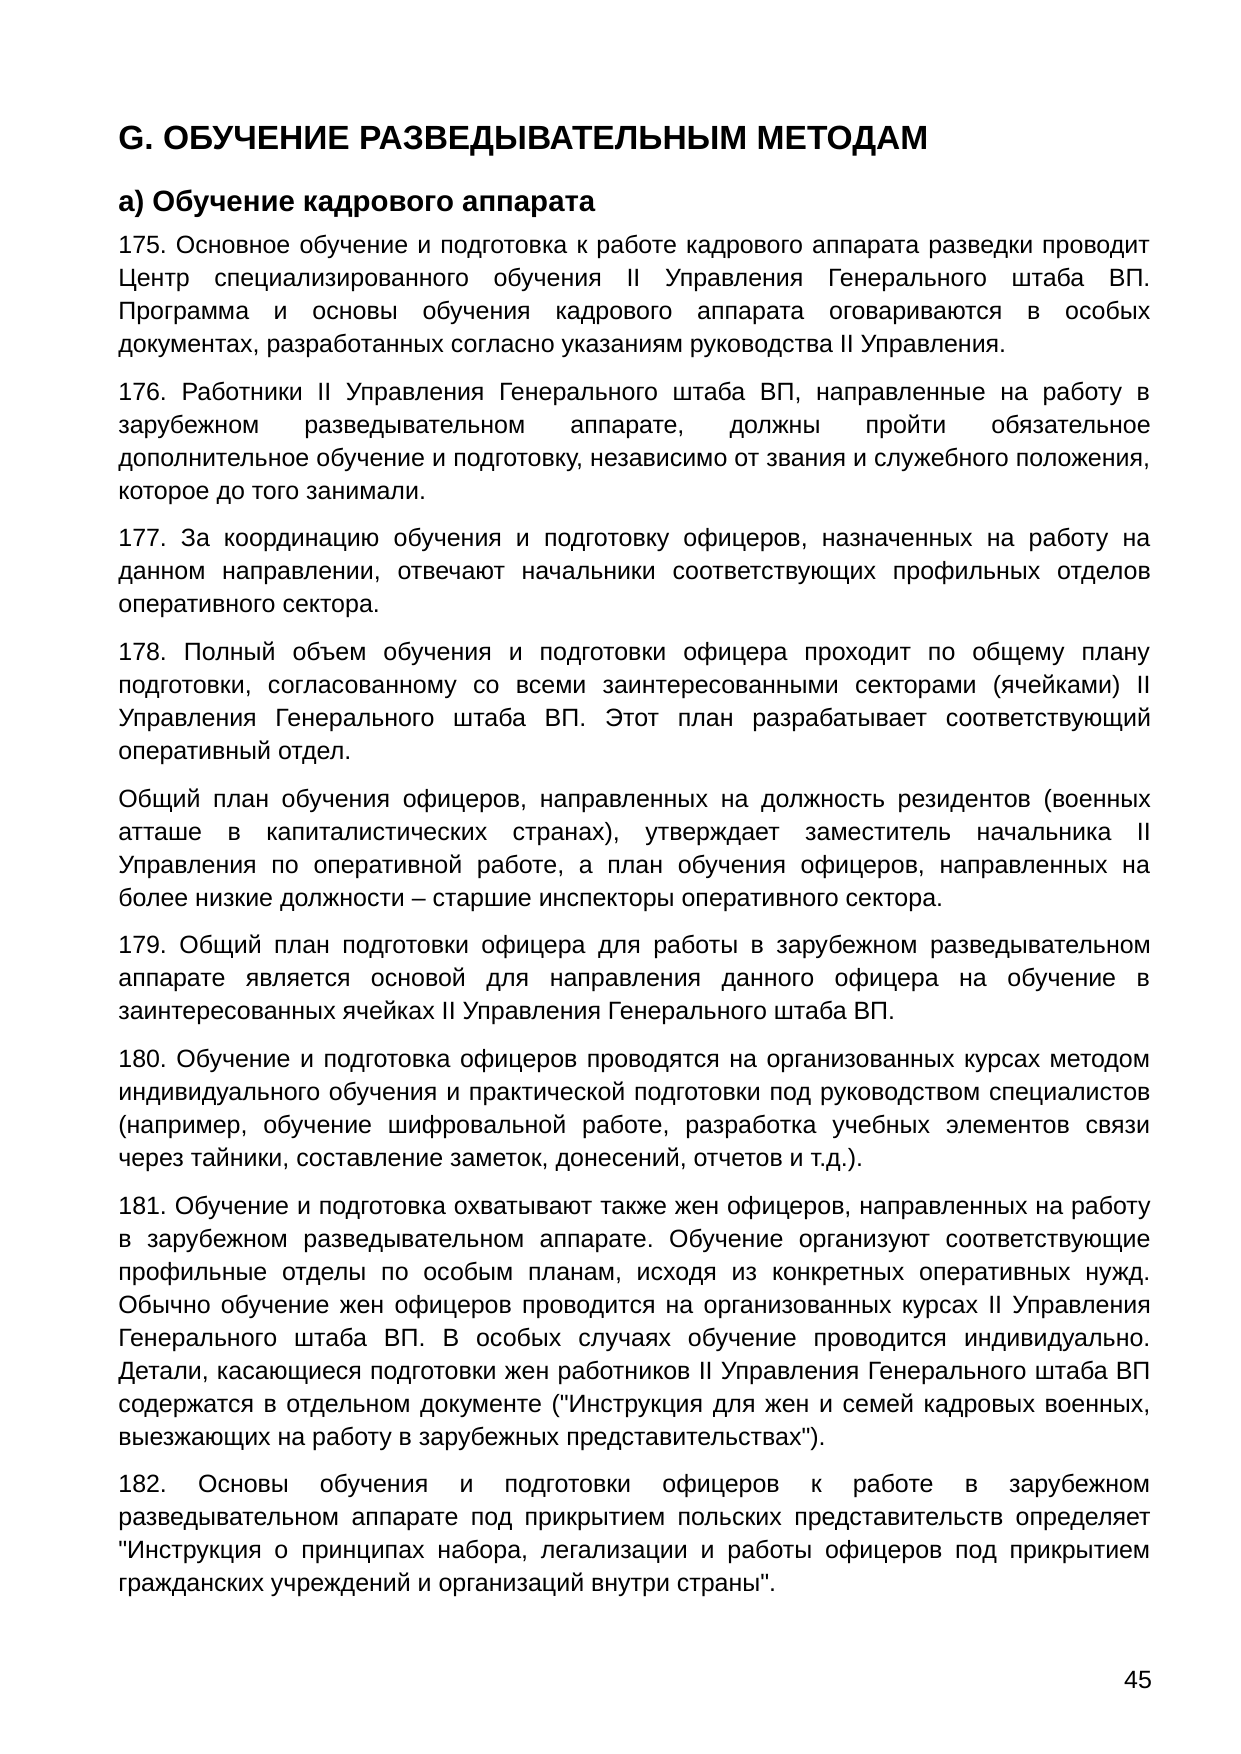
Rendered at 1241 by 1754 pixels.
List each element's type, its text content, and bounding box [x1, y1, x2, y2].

subtitle G. ОБУЧЕНИЕ РАЗВЕДЫВАТЕЛЬНЫМ МЕТОДАМ [118, 118, 1152, 157]
text 175. Основное обучение и подготовка к работе кадрового аппарата разведки проводит Центр специализированного обучения II Управления Генерального штаба ВП. Программа и основы обучения кадрового аппарата оговариваются в особых документах, разработанных согласно указаниям руководства II Управления. [118, 230, 1152, 358]
text 176. Работники II Управления Генерального штаба ВП, направленные на работу в зарубежном разведывательном аппарате, должны пройти обязательное дополнительное обучение и подготовку, независимо от звания и служебного положения, которое до того занимали. [118, 377, 1152, 504]
text Общий план обучения офицеров, направленных на должность резидентов (военных атташе в капиталистических странах), утверждает заместитель начальника II Управления по оперативной работе, а план обучения офицеров, направленных на более низкие должности – старшие инспекторы оперативного сектора. [118, 784, 1152, 911]
text 182. Основы обучения и подготовки офицеров к работе в зарубежном разведывательном аппарате под прикрытием польских представительств определяет "Инструкция о принципах набора, легализации и работы офицеров под прикрытием гражданских учреждений и организаций внутри страны". [118, 1469, 1152, 1597]
text 181. Обучение и подготовка охватывают также жен офицеров, направленных на работу в зарубежном разведывательном аппарате. Обучение организуют соответствующие профильные отделы по особым планам, исходя из конкретных оперативных нужд. Обычно обучение жен офицеров проводится на организованных курсах II Управления Генерального штаба ВП. В особых случаях обучение проводится индивидуально. Детали, касающиеся подготовки жен работников II Управления Генерального штаба ВП содержатся в отдельном документе ("Инструкция для жен и семей кадровых военных, выезжающих на работу в зарубежных представительствах"). [118, 1191, 1152, 1451]
subtitle а) Обучение кадрового аппарата [118, 184, 1152, 217]
text 178. Полный объем обучения и подготовки офицера проходит по общему плану подготовки, согласованному со всеми заинтересованными секторами (ячейками) II Управления Генерального штаба ВП. Этот план разрабатывает соответствующий оперативный отдел. [118, 637, 1152, 765]
text 180. Обучение и подготовка офицеров проводятся на организованных курсах методом индивидуального обучения и практической подготовки под руководством специалистов (например, обучение шифровальной работе, разработка учебных элементов связи через тайники, составление заметок, донесений, отчетов и т.д.). [118, 1044, 1152, 1172]
text 179. Общий план подготовки офицера для работы в зарубежном разведывательном аппарате является основой для направления данного офицера на обучение в заинтересованных ячейках II Управления Генерального штаба ВП. [118, 930, 1152, 1025]
text 177. За координацию обучения и подготовку офицеров, назначенных на работу на данном направлении, отвечают начальники соответствующих профильных отделов оперативного сектора. [118, 523, 1152, 618]
